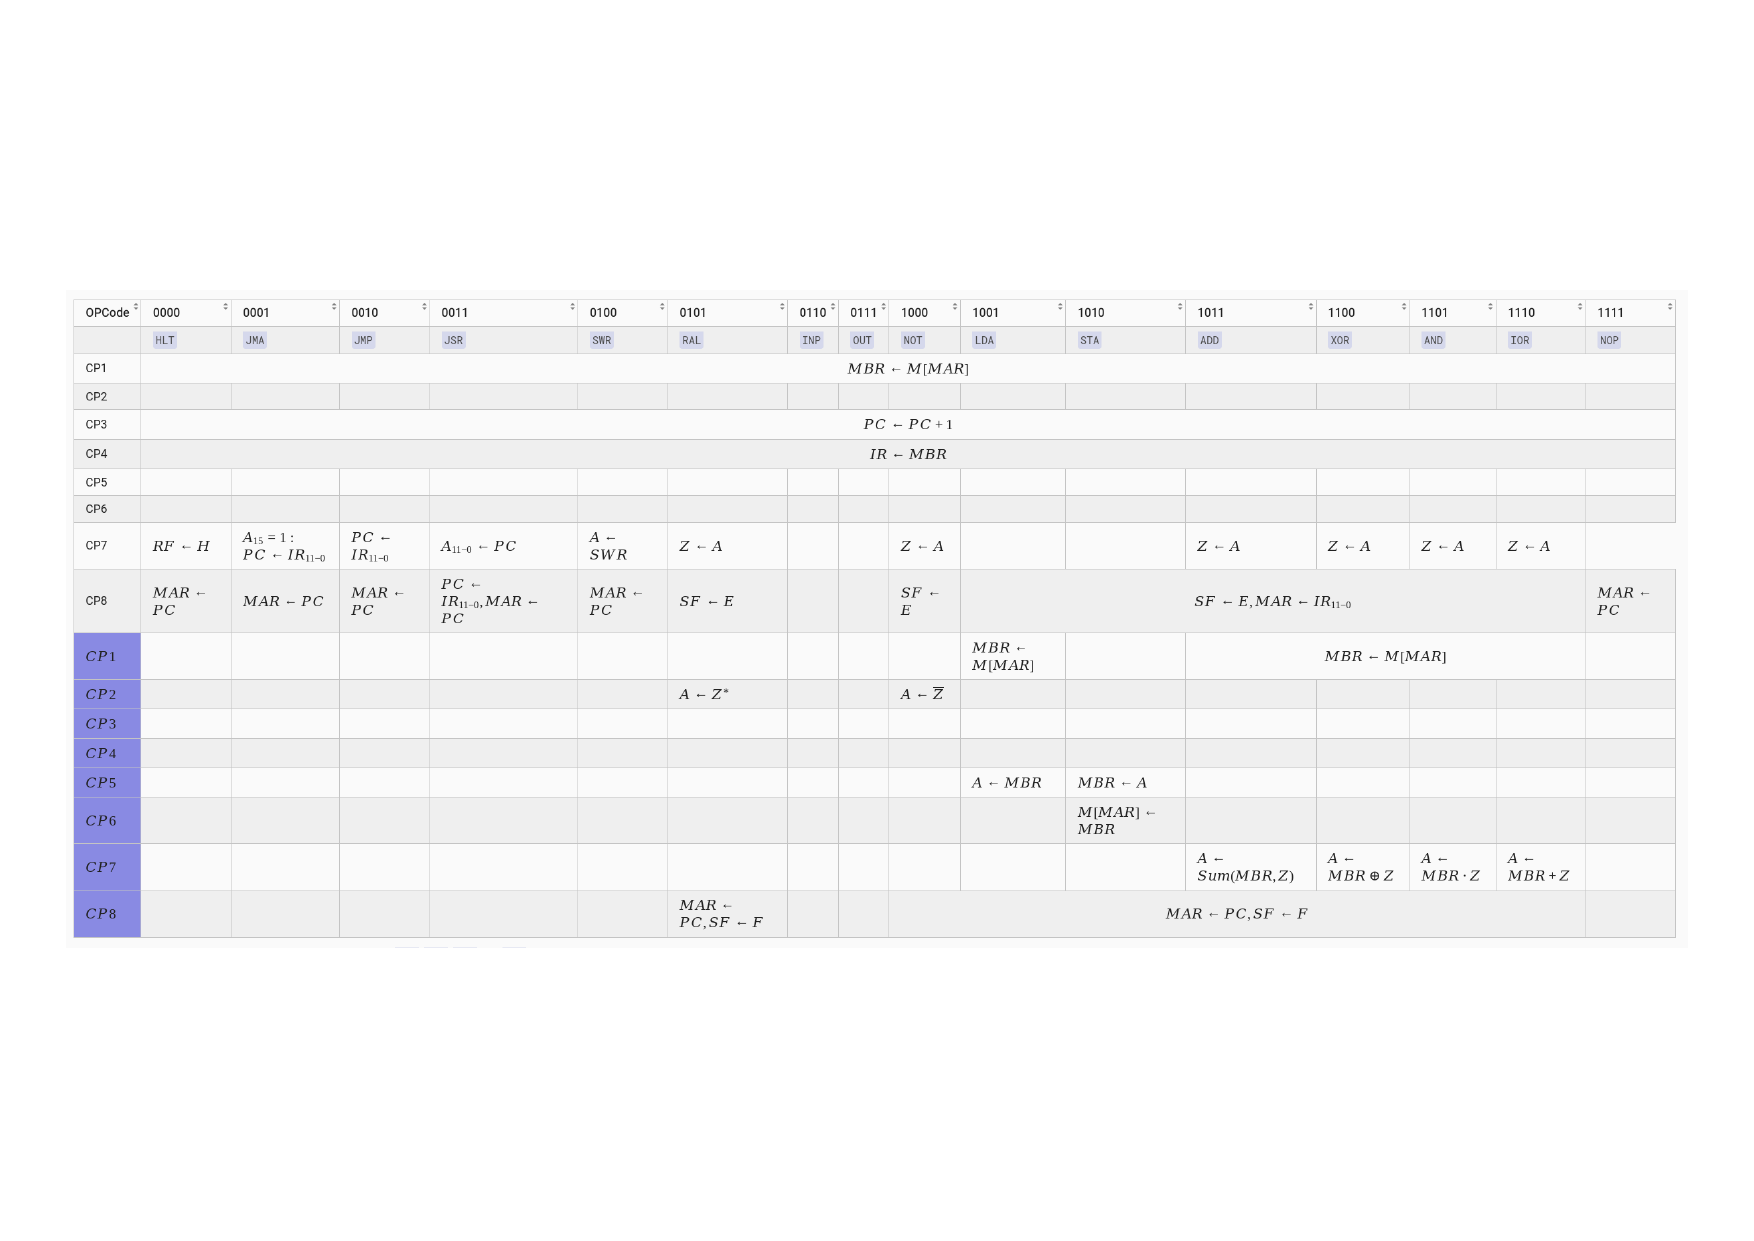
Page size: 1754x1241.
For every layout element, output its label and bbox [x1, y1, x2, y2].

picture [66, 290, 1688, 948]
